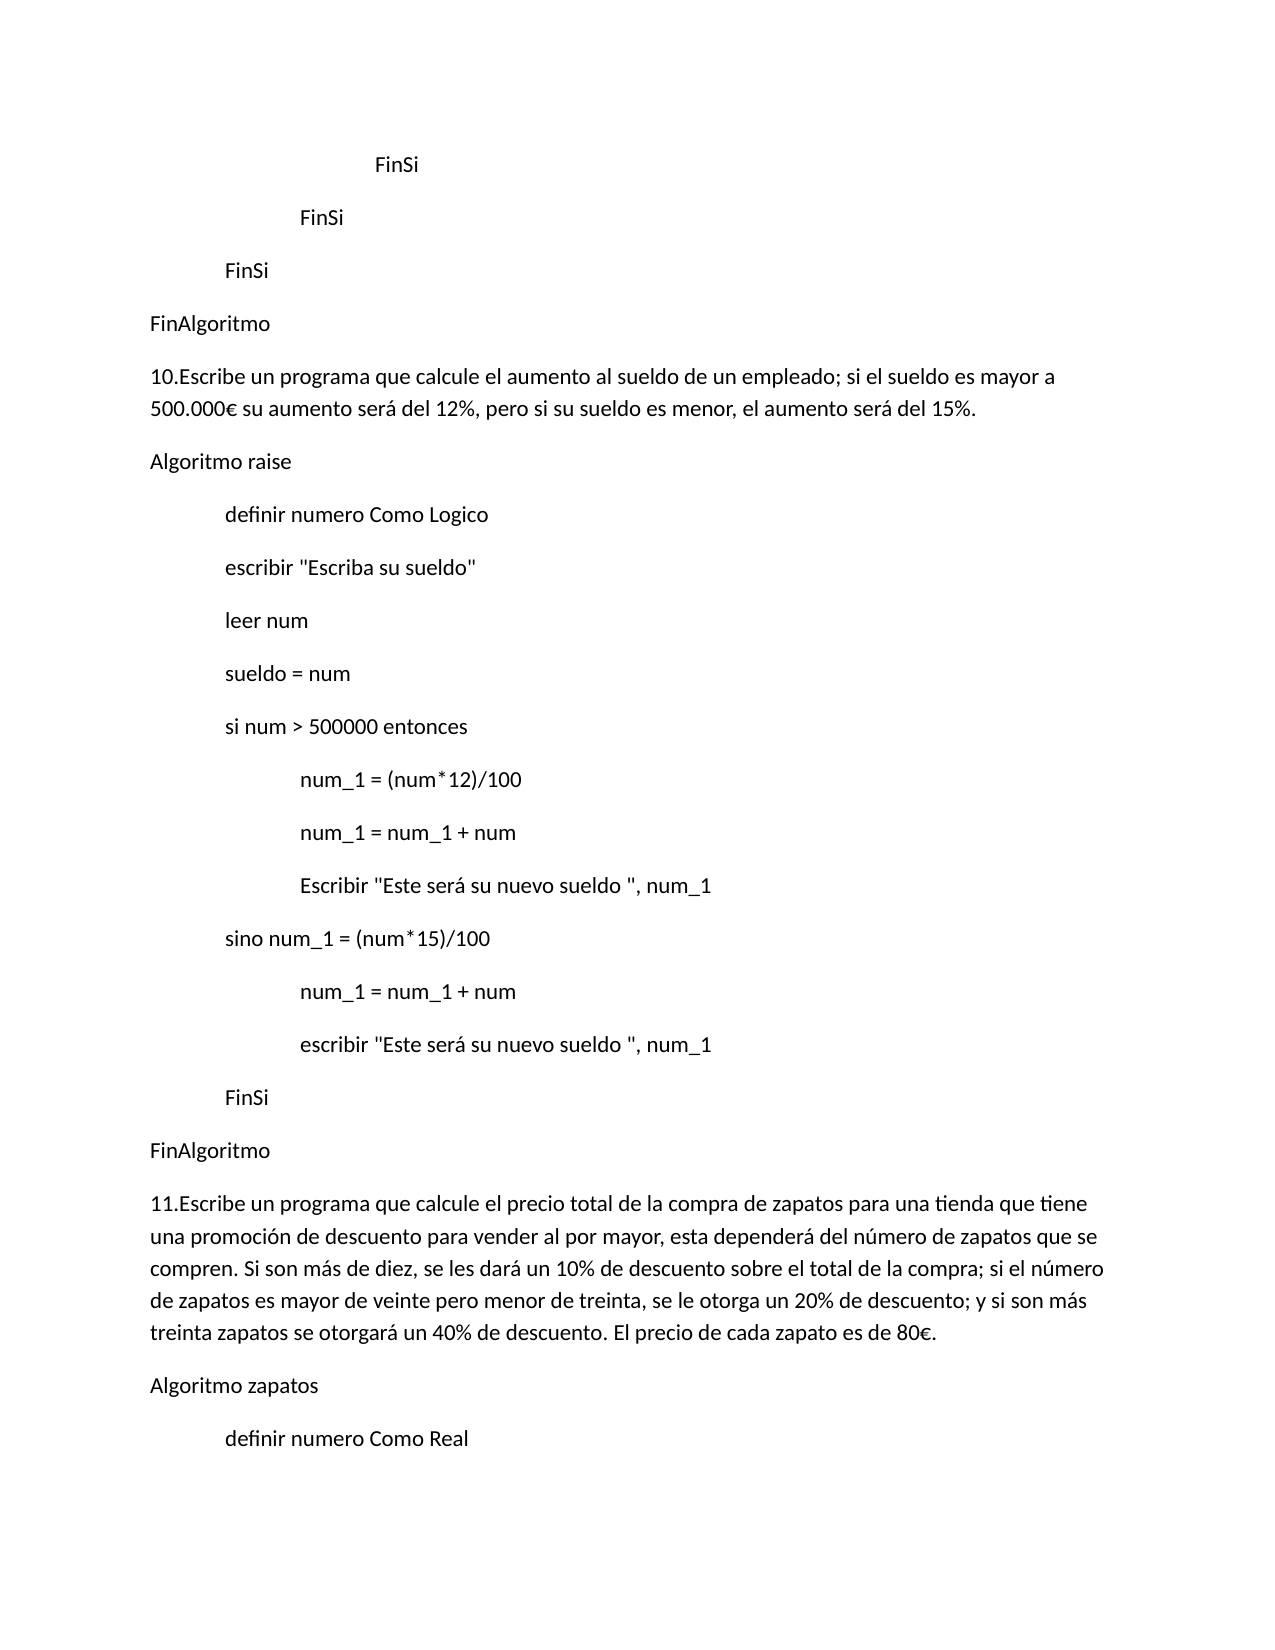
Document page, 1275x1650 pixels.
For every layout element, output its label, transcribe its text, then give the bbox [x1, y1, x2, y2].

text FinSi [150, 1083, 1125, 1112]
text num_1 = (num*12)/100 [150, 765, 1125, 793]
text si num > 500000 entonces [150, 712, 1125, 740]
text 10.Escribe un programa que calcule el aumento al sueldo de un empleado; si el sueldo es mayor a 500.000€ su aumento será del 12%, pero si su sueldo es menor, el aumento será del 15%. [150, 362, 1125, 422]
text definir numero Como Real [150, 1424, 1125, 1452]
text FinSi [150, 256, 1125, 284]
text FinSi [150, 150, 1125, 178]
text 11.Escribe un programa que calcule el precio total de la compra de zapatos para una tienda que tiene una promoción de descuento para vender al por mayor, esta dependerá del número de zapatos que se compren. Si son más de diez, se les dará un 10% de descuento sobre el total de la compra; si el número de zapatos es mayor de veinte pero menor de treinta, se le otorga un 20% de descuento; y si son más treinta zapatos se otorgará un 40% de descuento. El precio de cada zapato es de 80€. [150, 1189, 1125, 1346]
text Algoritmo zapatos [150, 1371, 1125, 1399]
text num_1 = num_1 + num [150, 977, 1125, 1006]
text escribir "Este será su nuevo sueldo ", num_1 [150, 1031, 1125, 1058]
text escribir "Escriba su sueldo" [150, 553, 1125, 581]
text Algoritmo raise [150, 447, 1125, 475]
text Escribir "Este será su nuevo sueldo ", num_1 [150, 871, 1125, 899]
text leer num [150, 606, 1125, 634]
text sino num_1 = (num*15)/100 [150, 924, 1125, 952]
text definir numero Como Logico [150, 500, 1125, 528]
text FinSi [150, 203, 1125, 231]
text num_1 = num_1 + num [150, 818, 1125, 846]
text sueldo = num [150, 659, 1125, 687]
text FinAlgoritmo [150, 309, 1125, 337]
text FinAlgoritmo [150, 1137, 1125, 1164]
